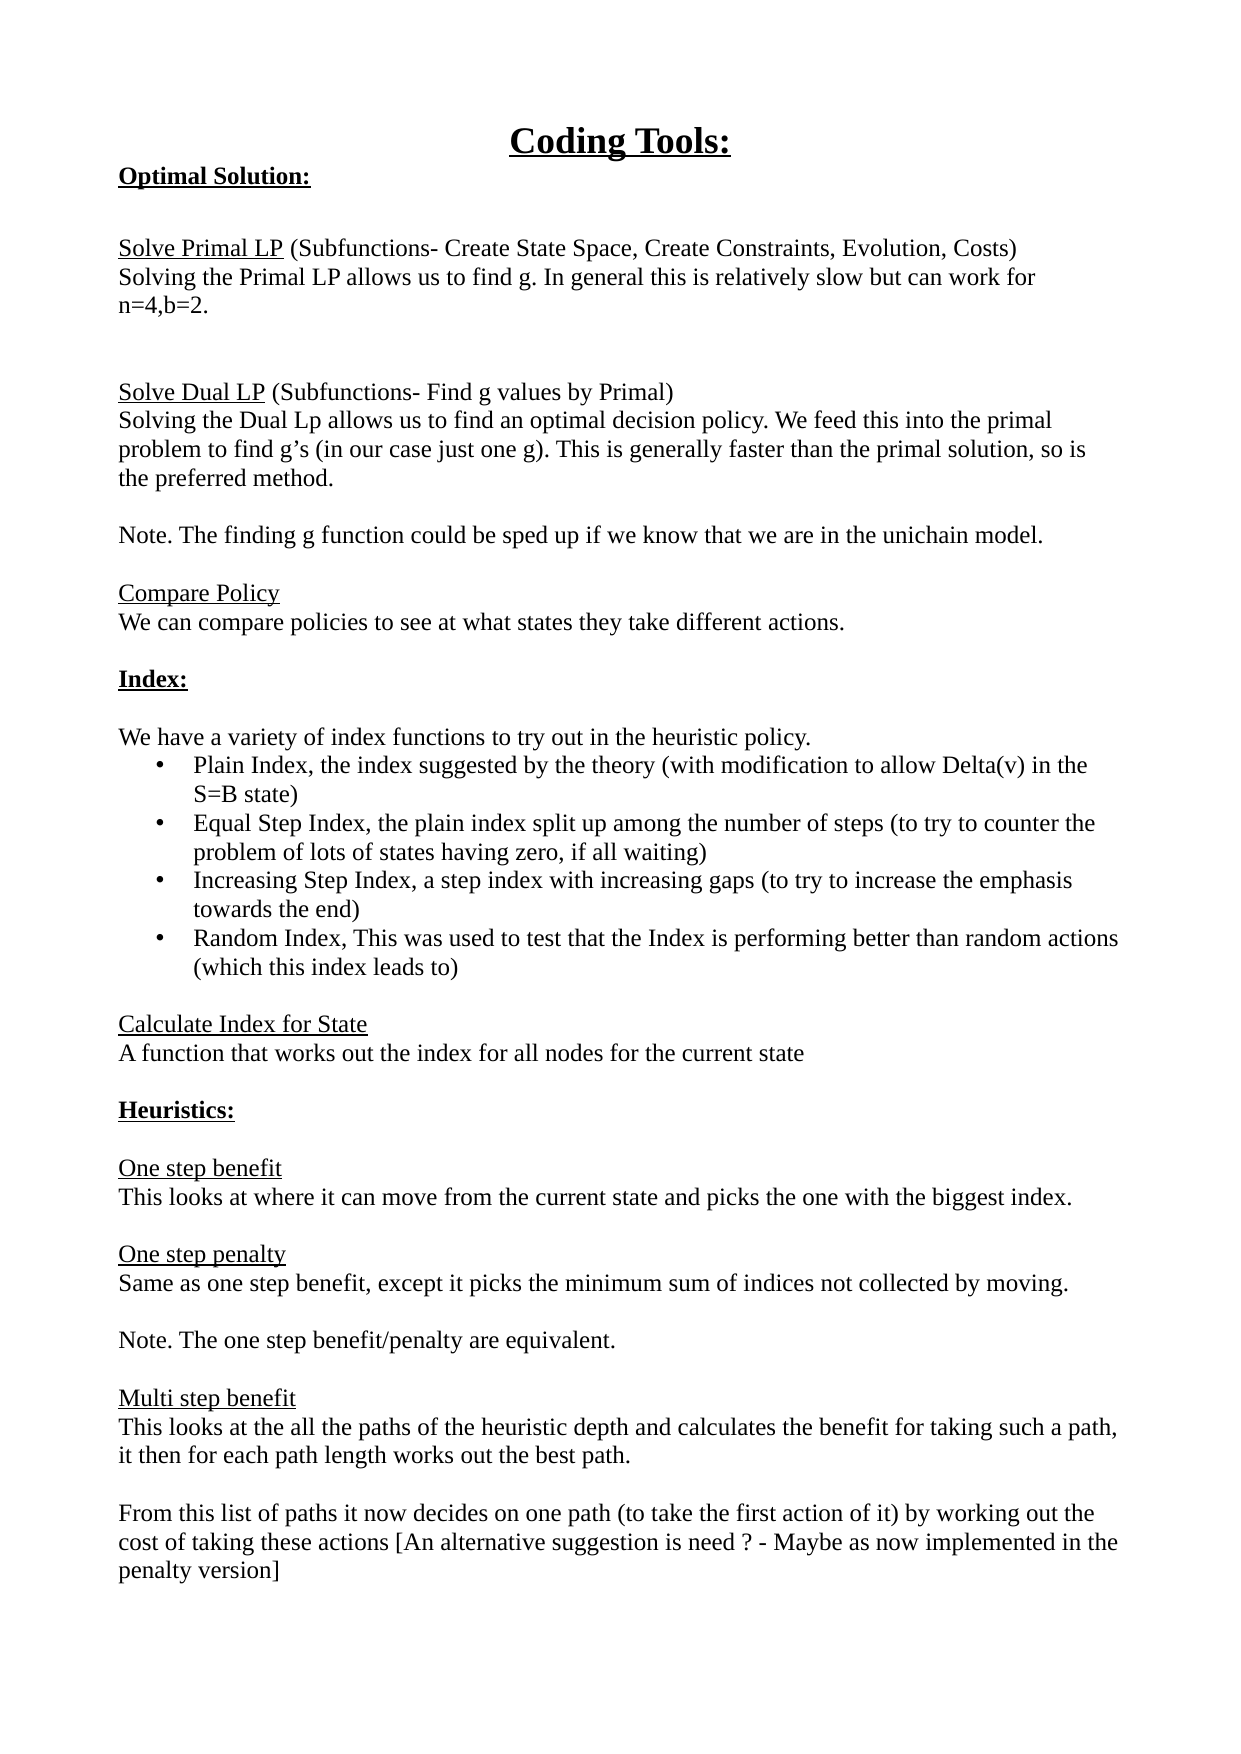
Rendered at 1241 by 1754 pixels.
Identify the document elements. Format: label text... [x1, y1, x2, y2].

text Solve Primal LP (Subfunctions- Create State Space, Create Constraints, Evolution, Costs) [118, 233, 1122, 262]
list Equal Step Index, the plain index split up among the number of steps (to try to counter the problem of lots of states having zero, if all waiting) [156, 808, 1122, 866]
text Optimal Solution: [118, 161, 1122, 190]
text Solving the Primal LP allows us to find g. In general this is relatively slow but can work for n=4,b=2. [118, 262, 1122, 319]
text Note. The finding g function could be sped up if we know that we are in the unichain model. [118, 521, 1122, 549]
text This looks at the all the paths of the heuristic depth and calculates the benefit for taking such a path, it then for each path length works out the best path. [118, 1412, 1122, 1469]
list Increasing Step Index, a step index with increasing gaps (to try to increase the emphasis towards the end) [156, 866, 1122, 923]
text Multi step benefit [118, 1383, 1122, 1412]
text This looks at where it can move from the current state and picks the one with the biggest index. [118, 1182, 1122, 1211]
text One step benefit [118, 1153, 1122, 1182]
text A function that works out the index for all nodes for the current state [118, 1038, 1122, 1067]
text Same as one step benefit, except it picks the minimum sum of indices not collected by moving. [118, 1268, 1122, 1297]
text Note. The one step benefit/penalty are equivalent. [118, 1326, 1122, 1354]
text Compare Policy [118, 578, 1122, 607]
text Coding Tools: [118, 118, 1122, 161]
list Plain Index, the index suggested by the theory (with modification to allow Delta(v) in the S=B state) [156, 751, 1122, 808]
text One step penalty [118, 1239, 1122, 1268]
text Calculate Index for State [118, 1009, 1122, 1038]
text We can compare policies to see at what states they take different actions. [118, 607, 1122, 636]
text Heuristics: [118, 1096, 1122, 1124]
text Index: [118, 664, 1122, 693]
list Random Index, This was used to test that the Index is performing better than random actions (which this index leads to) [156, 923, 1122, 981]
text Solve Dual LP (Subfunctions- Find g values by Primal) [118, 377, 1122, 406]
text Solving the Dual Lp allows us to find an optimal decision policy. We feed this into the primal problem to find g’s (in our case just one g). This is generally faster than the primal solution, so is the preferred method. [118, 406, 1122, 492]
text From this list of paths it now decides on one path (to take the first action of it) by working out the cost of taking these actions [An alternative suggestion is need ? - Maybe as now implemented in the penalty version] [118, 1498, 1122, 1584]
text We have a variety of index functions to try out in the heuristic policy. [118, 722, 1122, 751]
